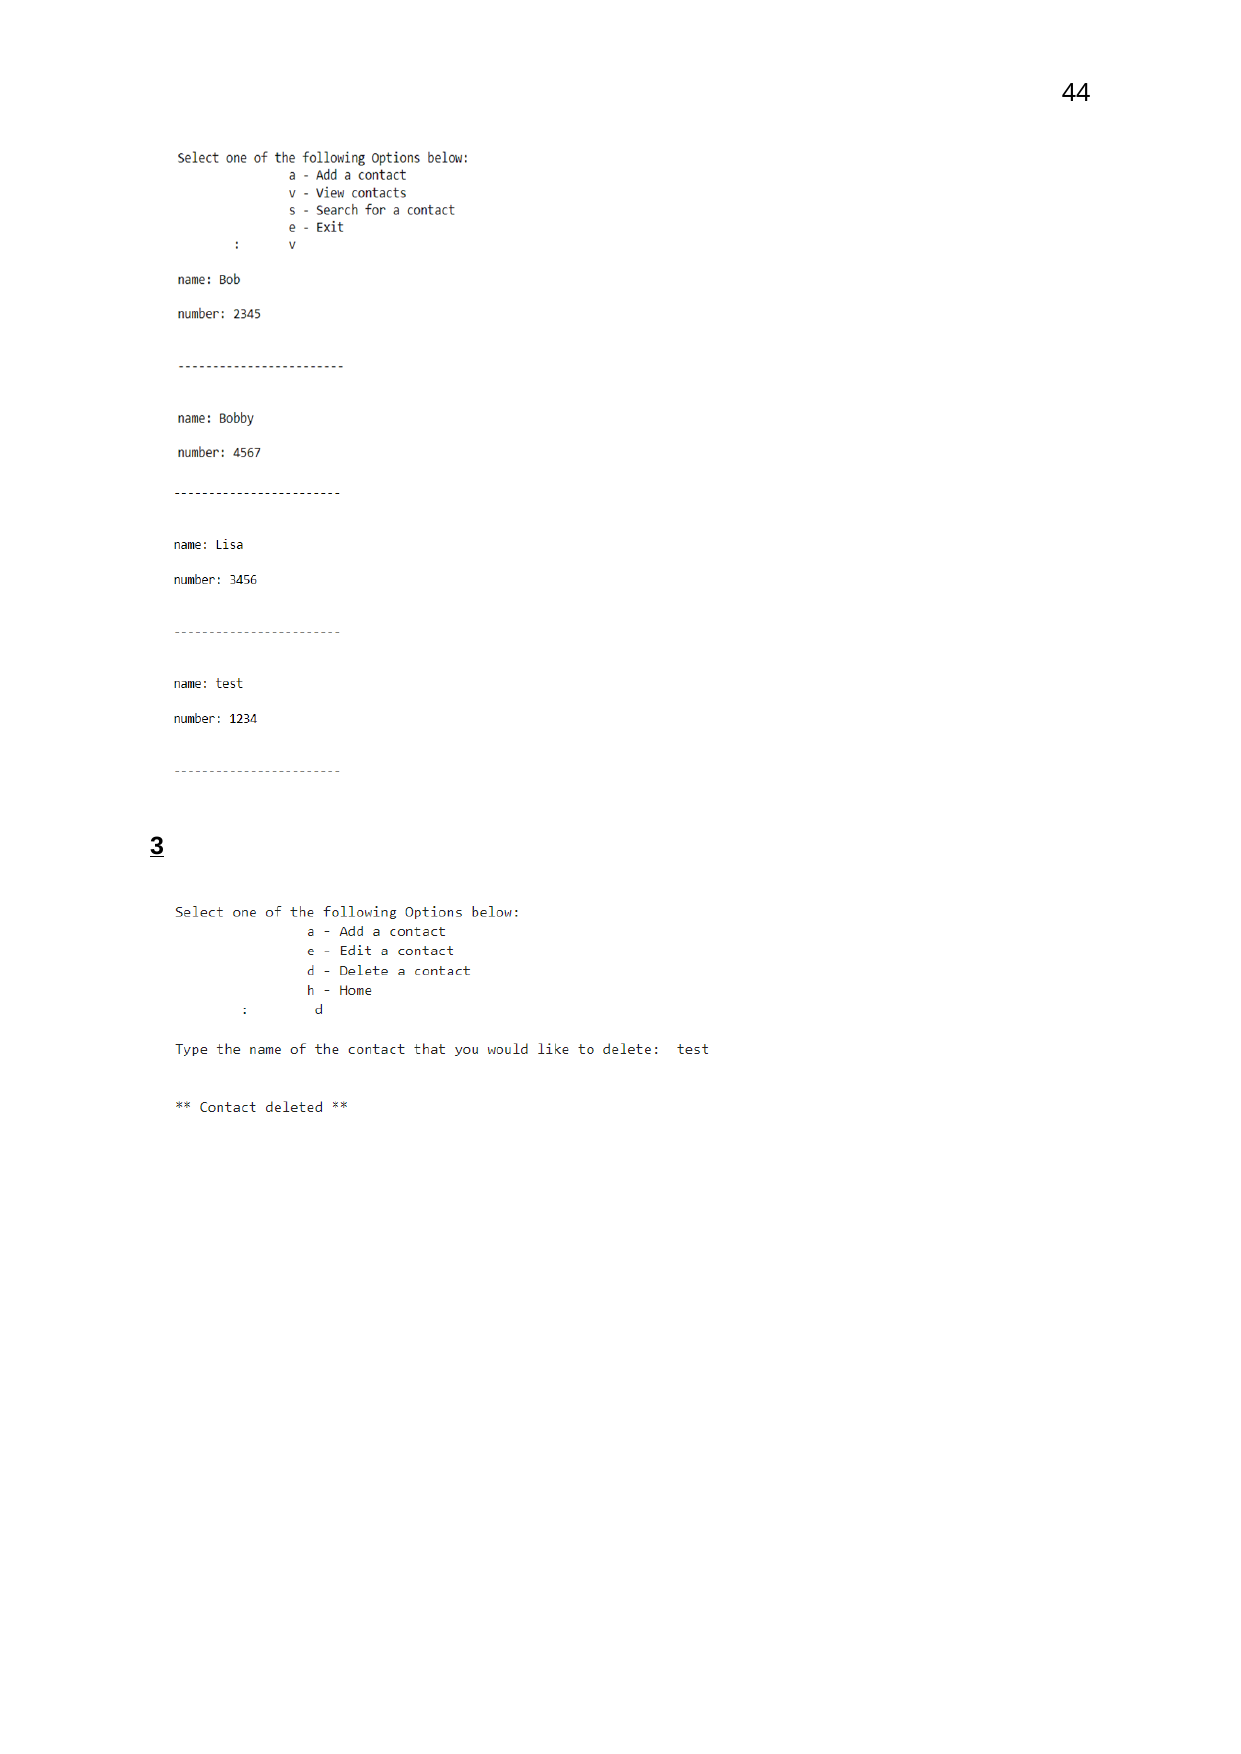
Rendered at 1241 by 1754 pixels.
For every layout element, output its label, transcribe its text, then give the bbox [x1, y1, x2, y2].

text 3 [150, 831, 1090, 859]
